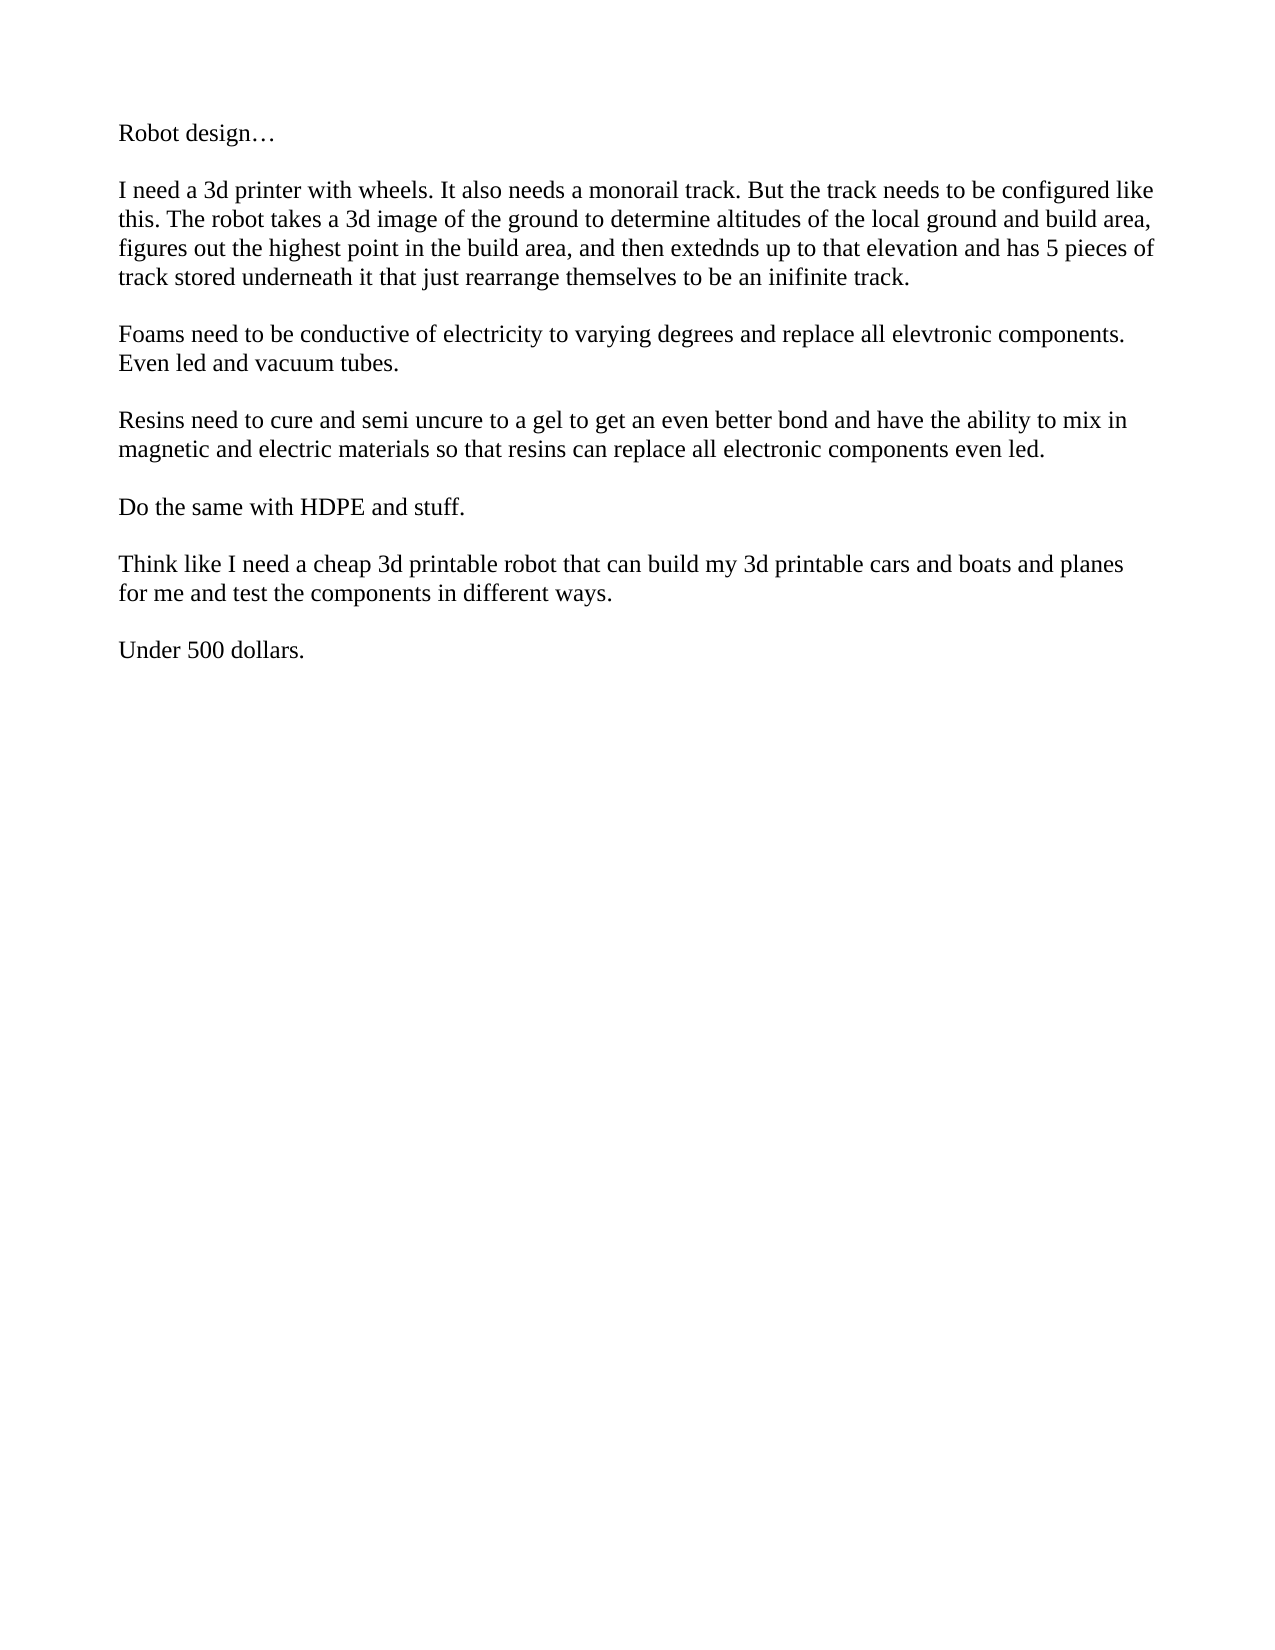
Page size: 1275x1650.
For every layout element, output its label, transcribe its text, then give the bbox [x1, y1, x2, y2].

text Under 500 dollars. [118, 636, 1157, 664]
text I need a 3d printer with wheels. It also needs a monorail track. But the track needs to be configured like this. The robot takes a 3d image of the ground to determine altitudes of the local ground and build area, figures out the highest point in the build area, and then extednds up to that elevation and has 5 pieces of track stored underneath it that just rearrange themselves to be an inifinite track. [118, 176, 1157, 291]
text Do the same with HDPE and stuff. [118, 492, 1157, 521]
text Foams need to be conductive of electricity to varying degrees and replace all elevtronic components. Even led and vacuum tubes. [118, 319, 1157, 377]
text Robot design… [118, 118, 1157, 147]
text Resins need to cure and semi uncure to a gel to get an even better bond and have the ability to mix in magnetic and electric materials so that resins can replace all electronic components even led. [118, 406, 1157, 463]
text Think like I need a cheap 3d printable robot that can build my 3d printable cars and boats and planes for me and test the components in different ways. [118, 549, 1157, 607]
